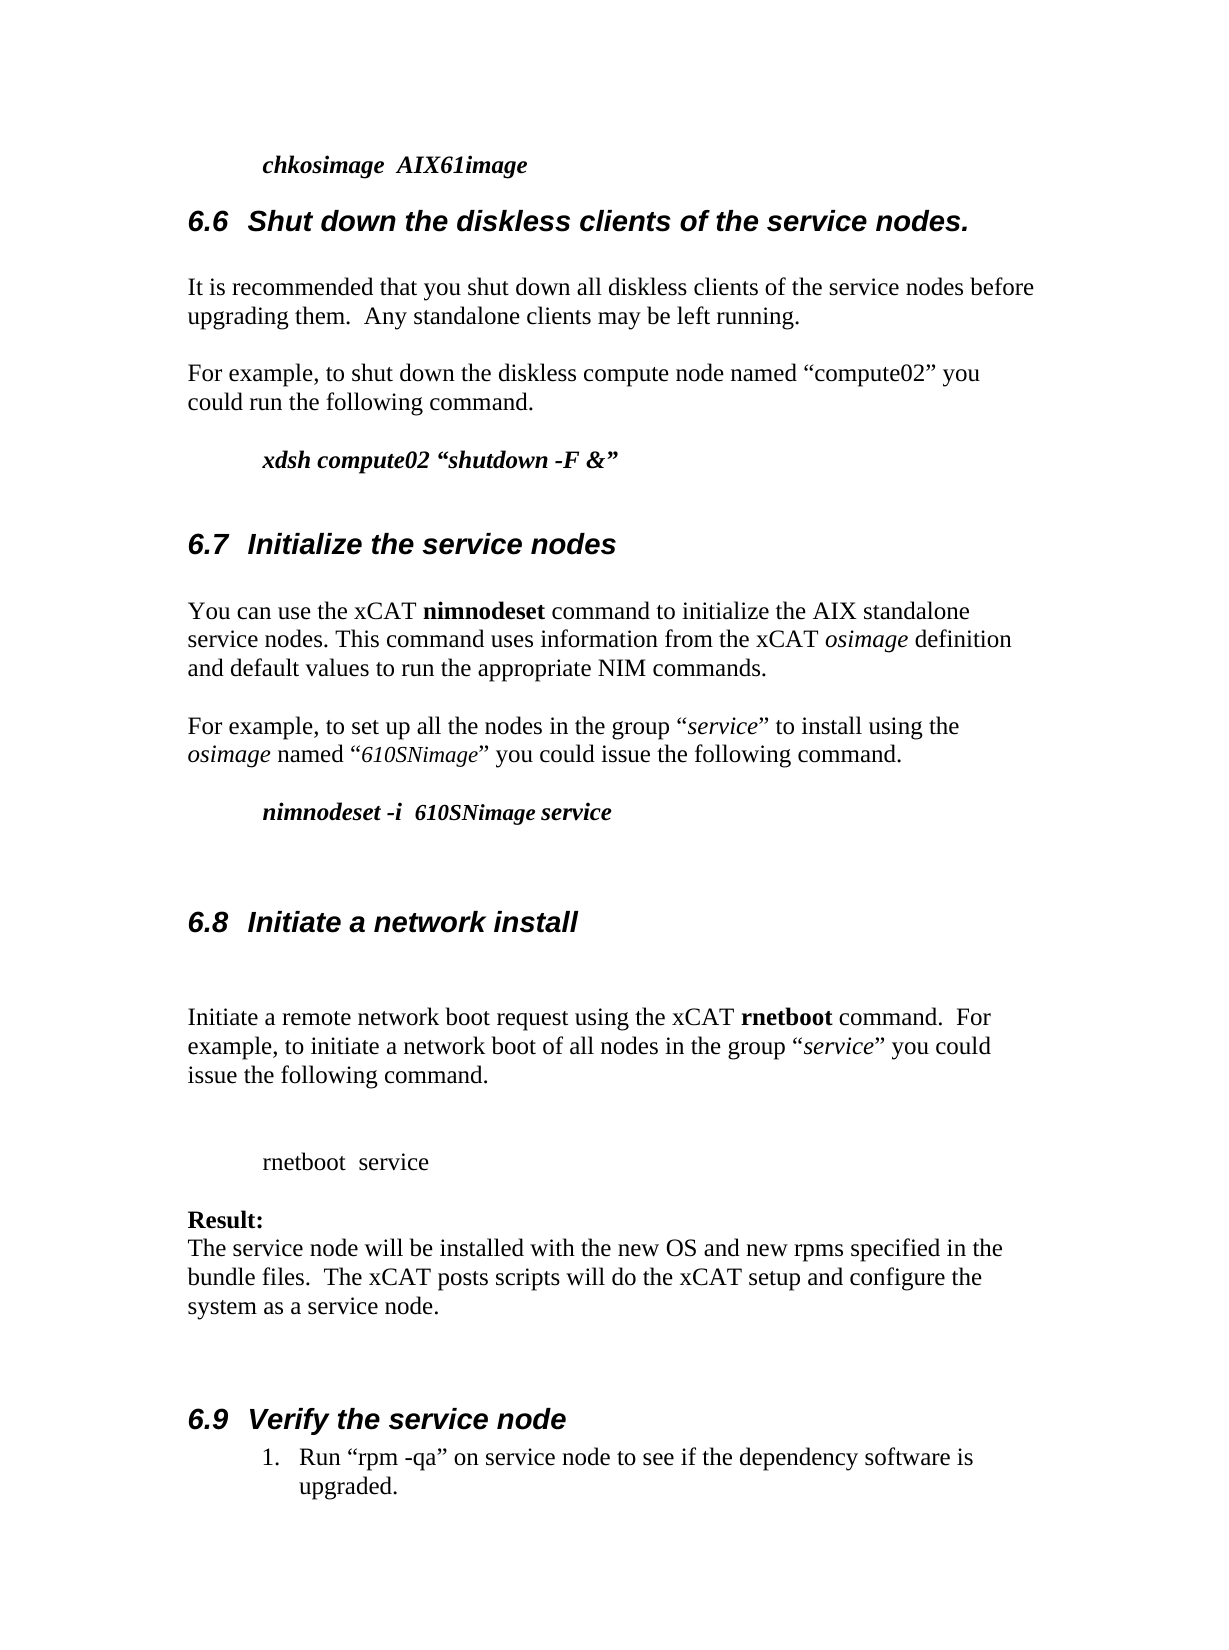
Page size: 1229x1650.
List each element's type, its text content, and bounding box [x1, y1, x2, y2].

subtitle Initiate a network install [187, 904, 1041, 938]
text It is recommended that you shut down all diskless clients of the service nodes before upgrading them. Any standalone clients may be left running. [187, 272, 1041, 330]
text For example, to set up all the nodes in the group “service” to install using the osimage named “610SNimage” you could issue the following command. [187, 711, 1041, 768]
text The service node will be installed with the new OS and new rpms specified in the bundle files. The xCAT posts scripts will do the xCAT setup and configure the system as a service node. [187, 1233, 1041, 1320]
text Result: [187, 1205, 1041, 1233]
text Initiate a remote network boot request using the xCAT rnetboot command. For example, to initiate a network boot of all nodes in the group “service” you could issue the following command. [187, 1002, 1041, 1088]
subtitle Initialize the service nodes [187, 527, 1041, 561]
list Run “rpm -qa” on service node to see if the dependency software is upgraded. [261, 1442, 1041, 1499]
text rnetboot service [262, 1147, 1041, 1176]
text chkosimage AIX61image [187, 150, 1041, 179]
subtitle Shut down the diskless clients of the service nodes. [187, 204, 1041, 237]
text For example, to shut down the diskless compute node named “compute02” you could run the following command. [187, 358, 1041, 416]
text You can use the xCAT nimnodeset command to initialize the AIX standalone service nodes. This command uses information from the xCAT osimage definition and default values to run the appropriate NIM commands. [187, 596, 1041, 682]
text xdsh compute02 “shutdown -F &” [187, 445, 1041, 473]
subtitle Verify the service node [187, 1402, 1041, 1436]
text nimnodeset -i 610SNimage service [262, 797, 1041, 826]
